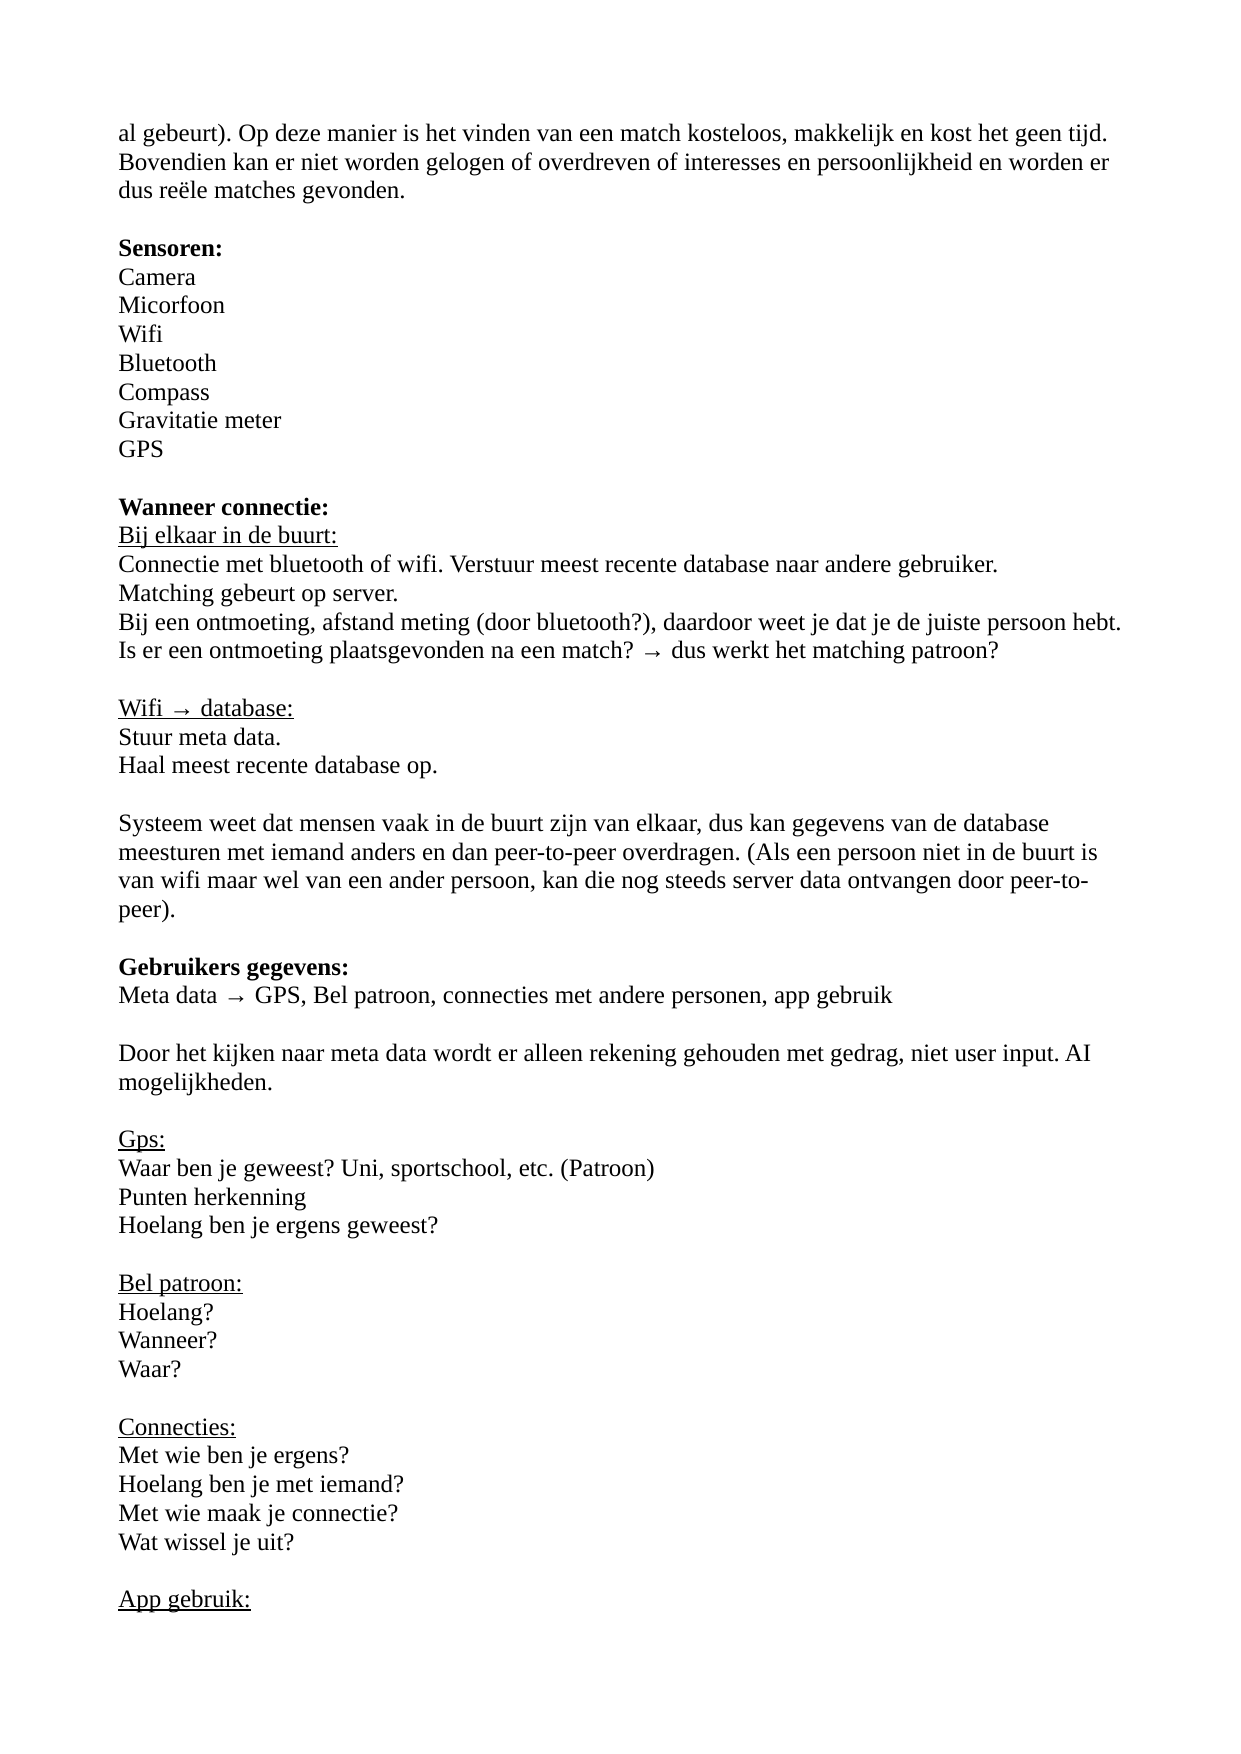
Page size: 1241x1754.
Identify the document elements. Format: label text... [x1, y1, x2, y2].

text Compass [118, 377, 1122, 406]
text Meta data → GPS, Bel patroon, connecties met andere personen, app gebruik [118, 981, 1122, 1009]
text Punten herkenning [118, 1182, 1122, 1211]
text Met wie maak je connectie? [118, 1498, 1122, 1527]
text Gps: [118, 1124, 1122, 1153]
text Wanneer connectie: [118, 492, 1122, 521]
text Connectie met bluetooth of wifi. Verstuur meest recente database naar andere gebruiker. [118, 549, 1122, 578]
text Waar ben je geweest? Uni, sportschool, etc. (Patroon) [118, 1153, 1122, 1182]
text Wat wissel je uit? [118, 1527, 1122, 1556]
text Connecties: [118, 1412, 1122, 1441]
text Bij elkaar in de buurt: [118, 521, 1122, 549]
text Micorfoon [118, 291, 1122, 319]
text Sensoren: [118, 233, 1122, 262]
text Bij een ontmoeting, afstand meting (door bluetooth?), daardoor weet je dat je de juiste persoon hebt. [118, 607, 1122, 636]
text GPS [118, 434, 1122, 463]
text Matching gebeurt op server. [118, 578, 1122, 607]
text Camera [118, 262, 1122, 291]
text Wifi → database: [118, 693, 1122, 722]
text Haal meest recente database op. [118, 751, 1122, 779]
text Wifi [118, 319, 1122, 348]
text Hoelang ben je ergens geweest? [118, 1211, 1122, 1239]
text Systeem weet dat mensen vaak in de buurt zijn van elkaar, dus kan gegevens van de database meesturen met iemand anders en dan peer-to-peer overdragen. (Als een persoon niet in de buurt is van wifi maar wel van een ander persoon, kan die nog steeds server data ontvangen door peer-to-peer). [118, 808, 1122, 923]
text Gebruikers gegevens: [118, 952, 1122, 981]
text App gebruik: [118, 1584, 1122, 1613]
text Bel patroon: Hoelang? Wanneer? [118, 1268, 1122, 1354]
text Is er een ontmoeting plaatsgevonden na een match? → dus werkt het matching patroon? [118, 636, 1122, 664]
text Stuur meta data. [118, 722, 1122, 751]
text Door het kijken naar meta data wordt er alleen rekening gehouden met gedrag, niet user input. AI mogelijkheden. [118, 1038, 1122, 1096]
text al gebeurt). Op deze manier is het vinden van een match kosteloos, makkelijk en kost het geen tijd. Bovendien kan er niet worden gelogen of overdreven of interesses en persoonlijkheid en worden er dus reële matches gevonden. [118, 118, 1122, 204]
text Waar? [118, 1354, 1122, 1383]
text Met wie ben je ergens? Hoelang ben je met iemand? [118, 1441, 1122, 1498]
text Bluetooth [118, 348, 1122, 377]
text Gravitatie meter [118, 406, 1122, 434]
